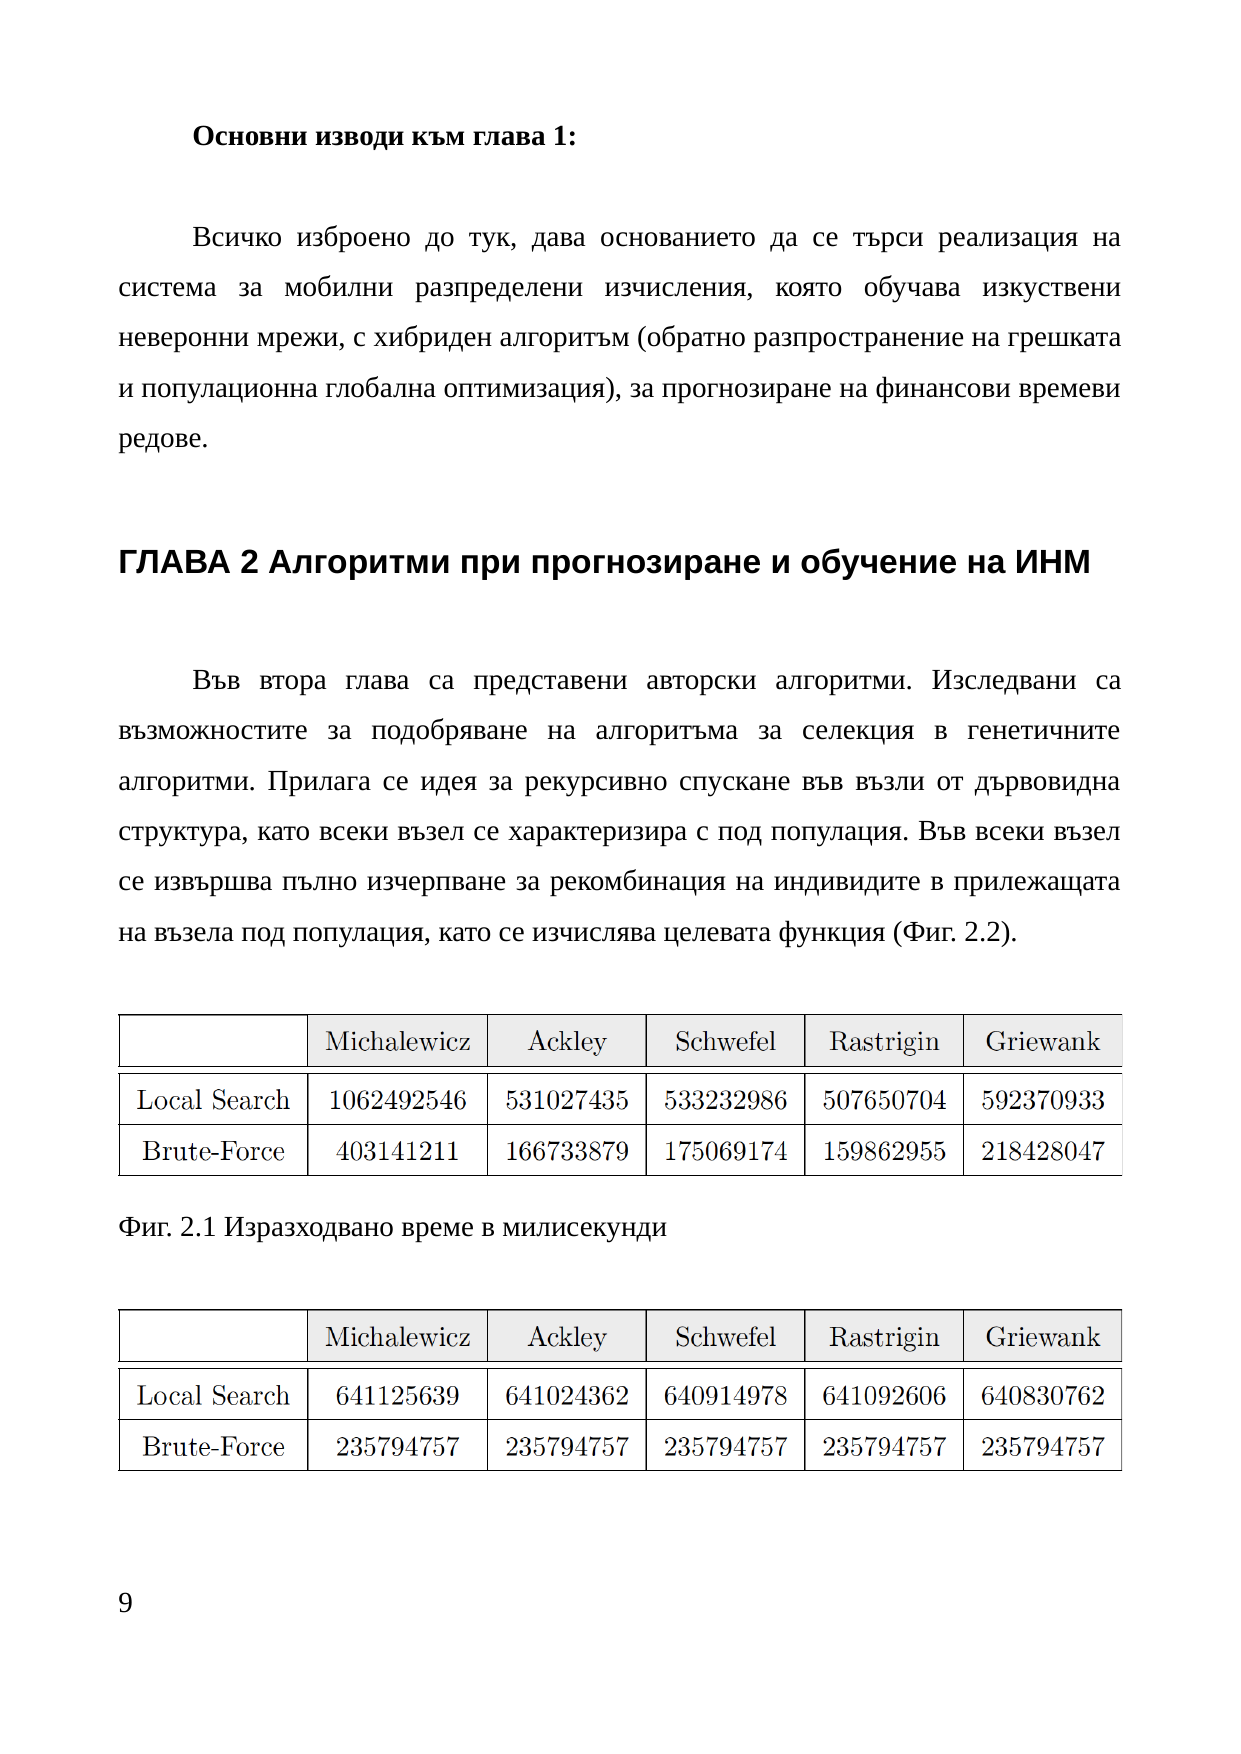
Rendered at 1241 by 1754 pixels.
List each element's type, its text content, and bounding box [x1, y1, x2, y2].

text Основни изводи към глава 1: [118, 118, 1122, 152]
picture [118, 1014, 1123, 1176]
picture [118, 1309, 1123, 1471]
text Всичко изброено до тук, дава основанието да се търси реализация на система за мобилни разпределени изчисления, която обучава изкуствени неверонни мрежи, с хибриден алгоритъм (обратно разпространение на грешката и популационна глобална оптимизация), за прогнозиране на финансови времеви редове. [118, 219, 1122, 453]
subtitle ГЛАВА 2 Алгоритми при прогнозиране и обучение на ИНМ [118, 541, 1122, 580]
text Във втора глава са представени авторски алгоритми. Изследвани са възможностите за подобряване на алгоритъма за селекция в генетичните алгоритми. Прилага се идея за рекурсивно спускане във възли от дървовидна структура, като всеки възел се характеризира с под популация. Във всеки възел се извършва пълно изчерпване за рекомбинация на индивидите в прилежащата на възела под популация, като се изчислява целевата функция (Фиг. 2.2). [118, 662, 1122, 947]
text Фиг. 2.1 Изразходвано време в милисекунди [118, 1176, 1122, 1242]
